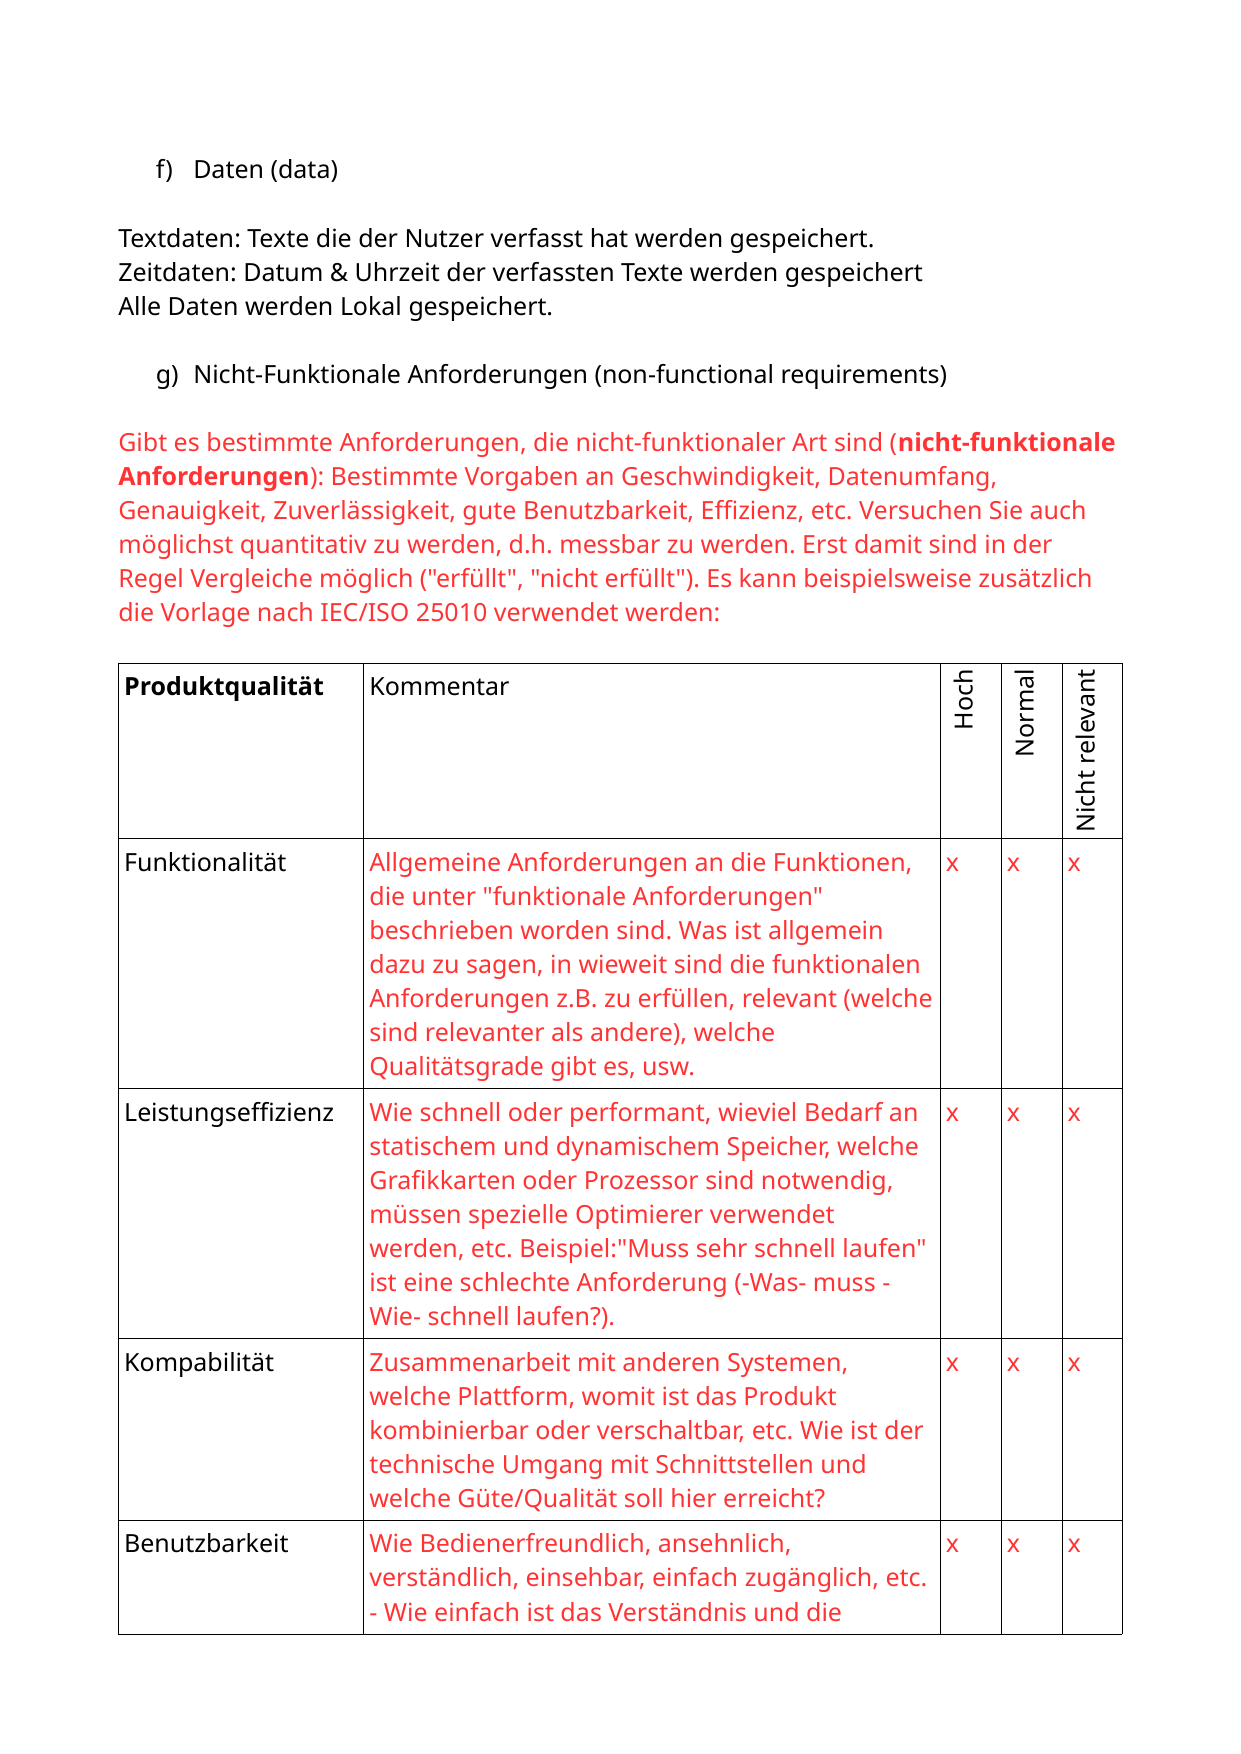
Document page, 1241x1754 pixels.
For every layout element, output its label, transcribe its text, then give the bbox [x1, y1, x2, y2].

text Alle Daten werden Lokal gespeichert. [118, 288, 1122, 322]
table_cell Funktionalität [119, 839, 363, 1088]
text Gibt es bestimmte Anforderungen, die nicht-funktionaler Art sind (nicht-funktionale Anforderungen): Bestimmte Vorgaben an Geschwindigkeit, Datenumfang, Genauigkeit, Zuverlässigkeit, gute Benutzbarkeit, Effizienz, etc. Versuchen Sie auch möglichst quantitativ zu werden, d.h. messbar zu werden. Erst damit sind in der Regel Vergleiche möglich ("erfüllt", "nicht erfüllt"). Es kann beispielsweise zusätzlich die Vorlage nach IEC/ISO 25010 verwendet werden: [118, 425, 1122, 629]
table_cell x [941, 839, 1001, 1088]
table_header Produktqualität [119, 664, 363, 838]
table_cell x [1002, 839, 1062, 1088]
table_cell x [1002, 1089, 1062, 1338]
table_header Normal [1002, 664, 1062, 838]
table_cell x [941, 1089, 1001, 1338]
list Nicht-Funktionale Anforderungen (non-functional requirements) [156, 357, 1122, 391]
table_cell Leistungseffizienz [119, 1089, 363, 1338]
table_cell x [1002, 1521, 1062, 1634]
table_cell x [1063, 1339, 1122, 1520]
table_cell x [941, 1521, 1001, 1634]
table_cell Wie Bedienerfreundlich, ansehnlich, verständlich, einsehbar, einfach zugänglich, etc. - Wie einfach ist das Verständnis und die [364, 1521, 940, 1634]
table_cell x [1063, 839, 1122, 1088]
table_cell Benutzbarkeit [119, 1521, 363, 1634]
table_header Nicht relevant [1063, 664, 1122, 838]
table_cell Kompabilität [119, 1339, 363, 1520]
table_header Kommentar [364, 664, 940, 838]
text Zeitdaten: Datum & Uhrzeit der verfassten Texte werden gespeichert [118, 254, 1122, 288]
text Textdaten: Texte die der Nutzer verfasst hat werden gespeichert. [118, 220, 1122, 254]
table_cell Zusammenarbeit mit anderen Systemen, welche Plattform, womit ist das Produkt kombinierbar oder verschaltbar, etc. Wie ist der technische Umgang mit Schnittstellen und welche Güte/Qualität soll hier erreicht? [364, 1339, 940, 1520]
table_cell x [1063, 1089, 1122, 1338]
table_cell Wie schnell oder performant, wieviel Bedarf an statischem und dynamischem Speicher, welche Grafikkarten oder Prozessor sind notwendig, müssen spezielle Optimierer verwendet werden, etc. Beispiel:"Muss sehr schnell laufen" ist eine schlechte Anforderung (-Was- muss -Wie- schnell laufen?). [364, 1089, 940, 1338]
table_cell x [1002, 1339, 1062, 1520]
table_cell x [941, 1339, 1001, 1520]
list Daten (data) [156, 152, 1122, 186]
table_cell x [1063, 1521, 1122, 1634]
table_cell Allgemeine Anforderungen an die Funktionen, die unter "funktionale Anforderungen" beschrieben worden sind. Was ist allgemein dazu zu sagen, in wieweit sind die funktionalen Anforderungen z.B. zu erfüllen, relevant (welche sind relevanter als andere), welche Qualitätsgrade gibt es, usw. [364, 839, 940, 1088]
table_header Hoch [941, 664, 1001, 838]
